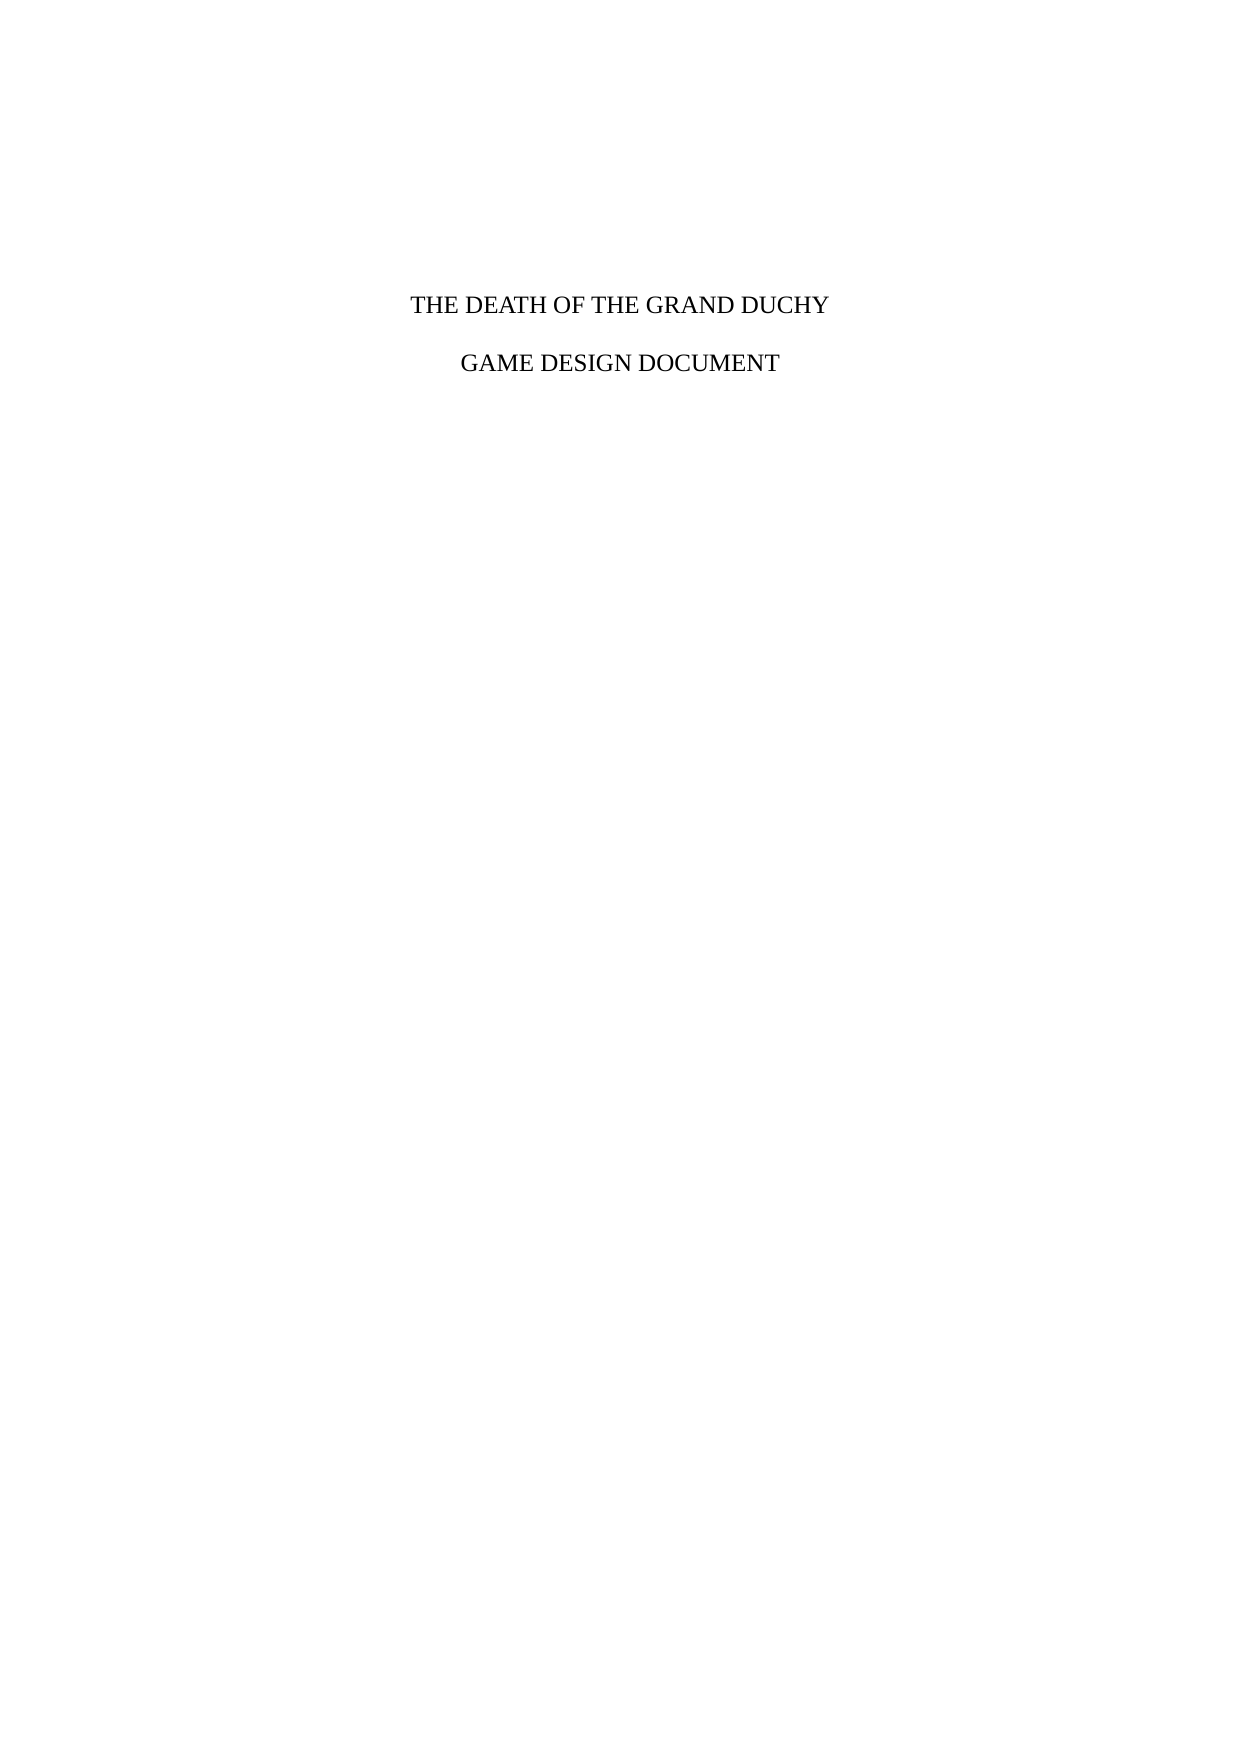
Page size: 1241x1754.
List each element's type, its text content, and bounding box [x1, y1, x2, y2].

text GAME DESIGN DOCUMENT [118, 348, 1122, 377]
text THE DEATH OF THE GRAND DUCHY [118, 291, 1122, 319]
